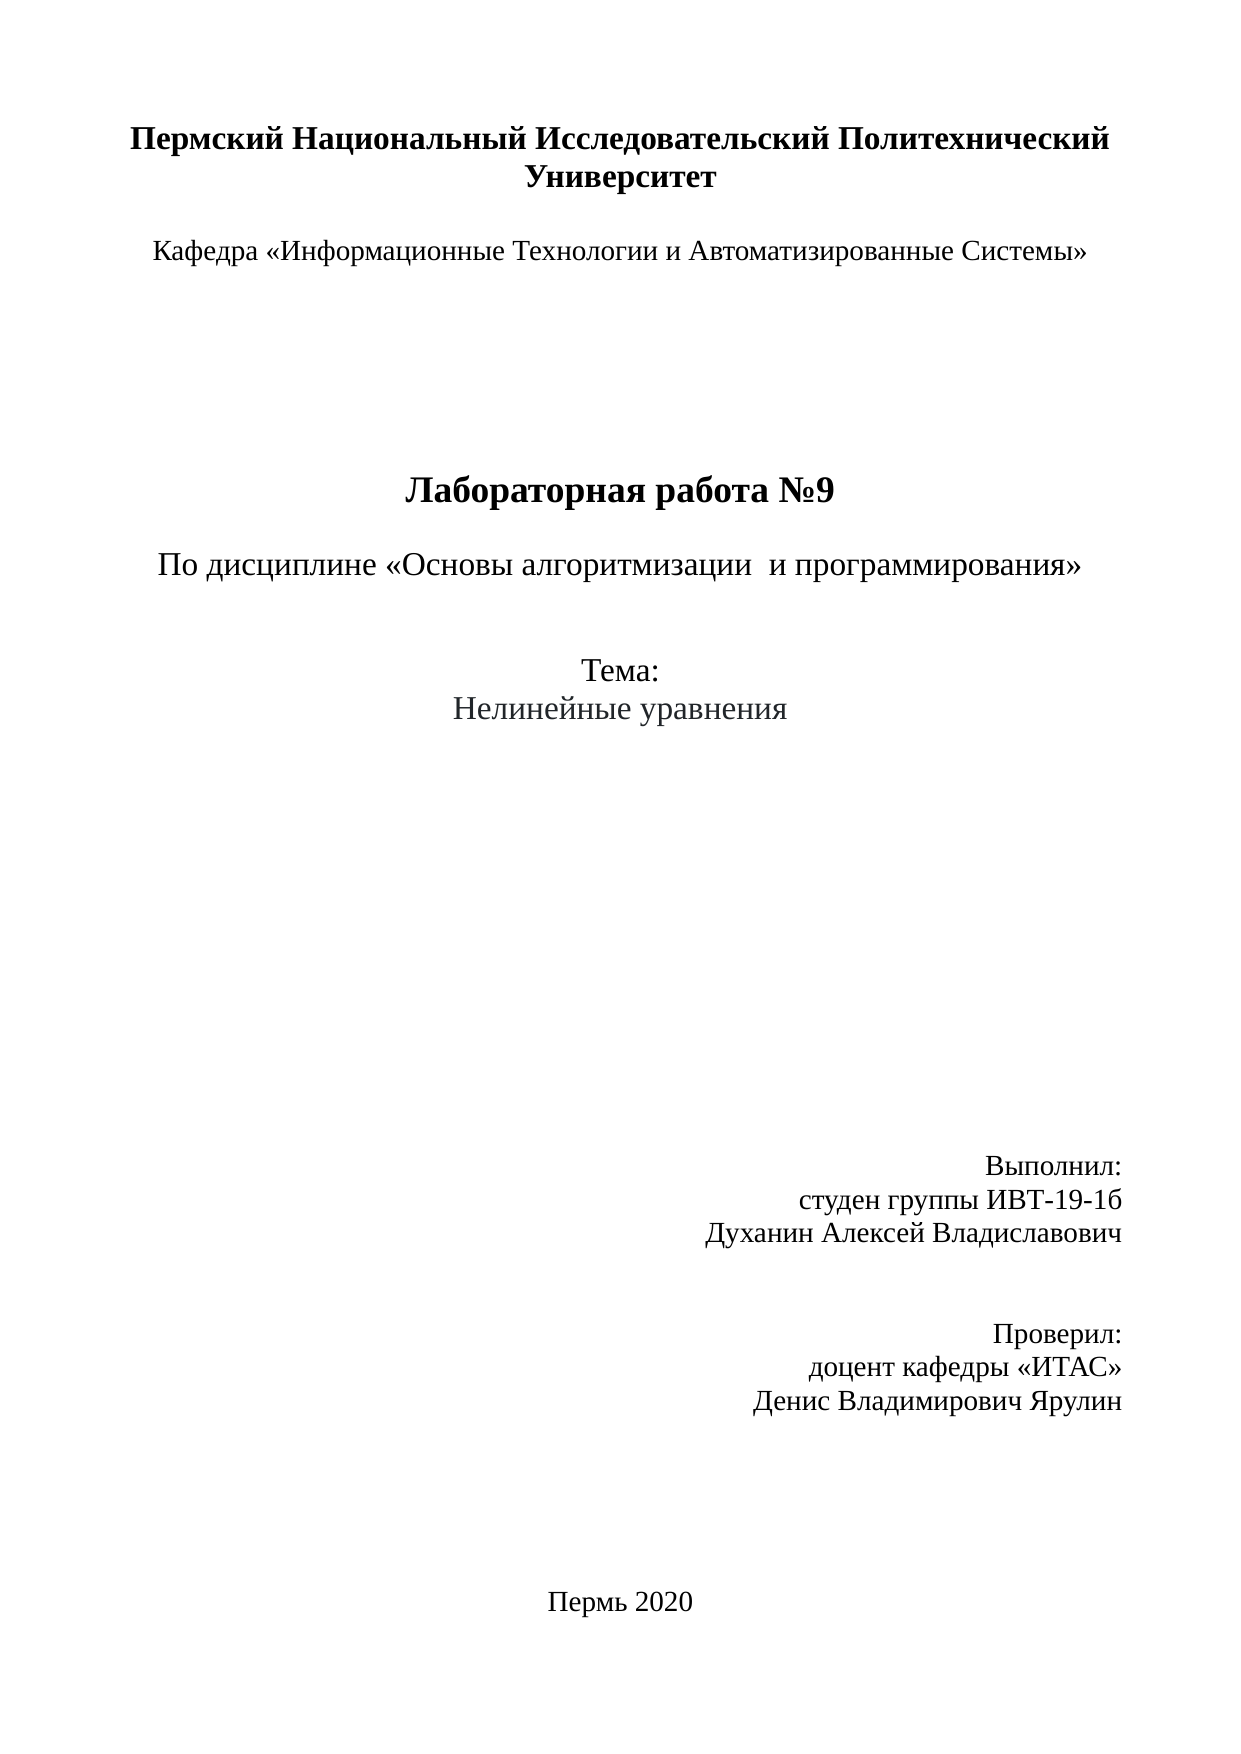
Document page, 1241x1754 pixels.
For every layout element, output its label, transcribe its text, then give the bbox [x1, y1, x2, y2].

text Нелинейные уравнения [118, 688, 1122, 727]
text Кафедра «Информационные Технологии и Автоматизированные Системы» [118, 233, 1122, 267]
text студен группы ИВТ-19-1б [118, 1182, 1122, 1215]
text Тема: [118, 650, 1122, 688]
text По дисциплине «Основы алгоритмизации и программирования» [118, 544, 1122, 583]
text доцент кафедры «ИТАС» [118, 1349, 1122, 1383]
text Пермь 2020 [118, 1584, 1122, 1618]
text Денис Владимирович Ярулин [118, 1383, 1122, 1417]
text Проверил: [118, 1316, 1122, 1349]
text Лабораторная работа №9 [118, 468, 1122, 511]
text Пермский Национальный Исследовательский Политехнический Университет [118, 118, 1122, 195]
text Выполнил: [118, 1148, 1122, 1182]
text Духанин Алексей Владиславович [118, 1215, 1122, 1249]
